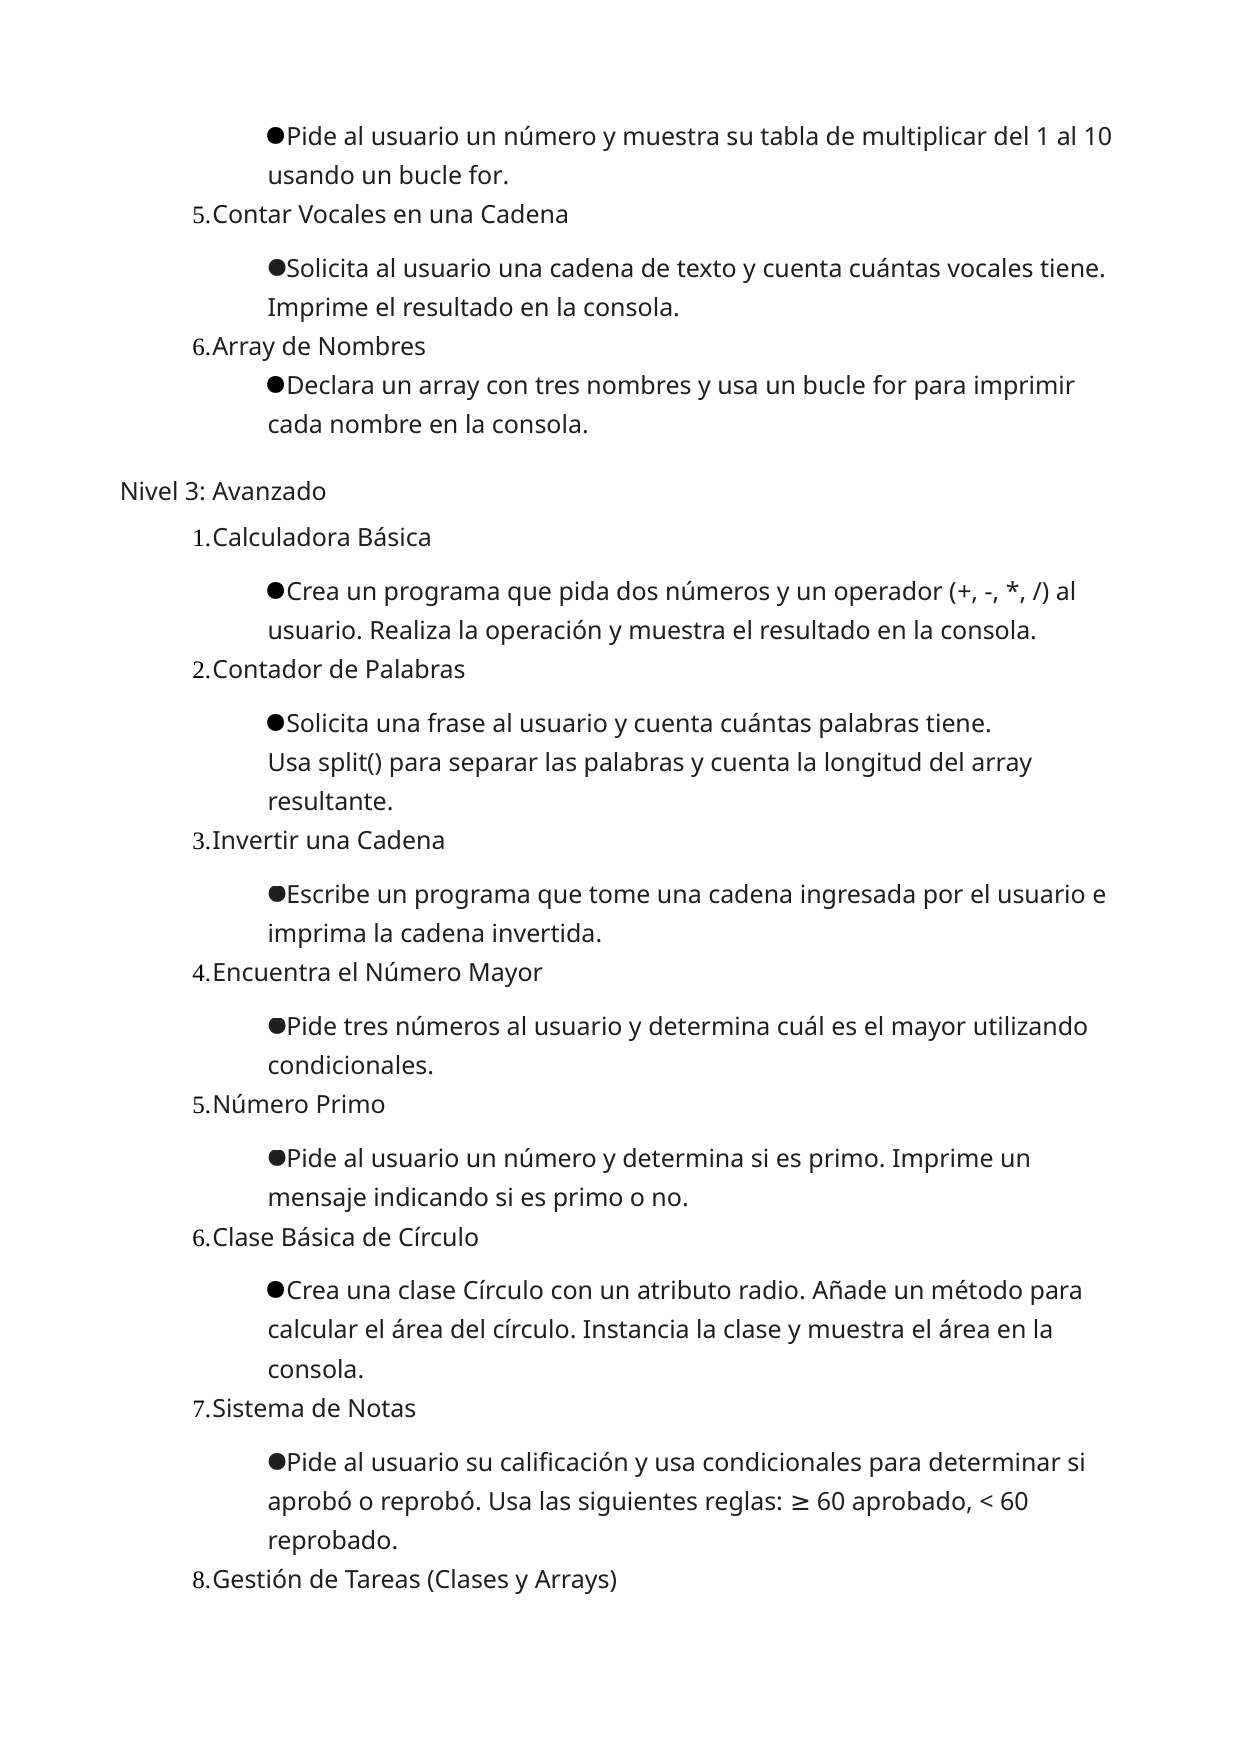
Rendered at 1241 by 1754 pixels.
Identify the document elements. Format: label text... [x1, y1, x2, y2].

list Solicita una frase al usuario y cuenta cuántas palabras tiene. Usa split() para separar las palabras y cuenta la longitud del array resultante. [118, 706, 1122, 818]
list Calculadora Básica [118, 520, 1122, 554]
list Contador de Palabras [118, 652, 1122, 686]
list Sistema de Notas [118, 1391, 1122, 1424]
list Número Primo [118, 1087, 1122, 1121]
list Gestión de Tareas (Clases y Arrays) [118, 1562, 1122, 1596]
list Crea una clase Círculo con un atributo radio. Añade un método para calcular el área del círculo. Instancia la clase y muestra el área en la consola. [118, 1273, 1122, 1385]
list Pide al usuario un número y muestra su tabla de multiplicar del 1 al 10 usando un bucle for. [118, 118, 1122, 191]
list Invertir una Cadena [118, 823, 1122, 857]
list Encuentra el Número Mayor [118, 955, 1122, 989]
list Pide al usuario un número y determina si es primo. Imprime un mensaje indicando si es primo o no. [118, 1141, 1122, 1214]
list Declara un array con tres nombres y usa un bucle for para imprimir cada nombre en la consola. [118, 368, 1122, 441]
subtitle Nivel 3: Avanzado [118, 473, 1122, 507]
list Escribe un programa que tome una cadena ingresada por el usuario e imprima la cadena invertida. [118, 877, 1122, 950]
list Solicita al usuario una cadena de texto y cuenta cuántas vocales tiene. Imprime el resultado en la consola. [118, 250, 1122, 323]
list Array de Nombres [118, 328, 1122, 363]
list Crea un programa que pida dos números y un operador (+, -, *, /) al usuario. Realiza la operación y muestra el resultado en la consola. [118, 573, 1122, 647]
list Contar Vocales en una Cadena [118, 196, 1122, 231]
list Pide al usuario su calificación y usa condicionales para determinar si aprobó o reprobó. Usa las siguientes reglas: ≥ 60 aprobado, < 60 reprobado. [118, 1444, 1122, 1557]
list Clase Básica de Círculo [118, 1219, 1122, 1253]
list Pide tres números al usuario y determina cuál es el mayor utilizando condicionales. [118, 1009, 1122, 1082]
